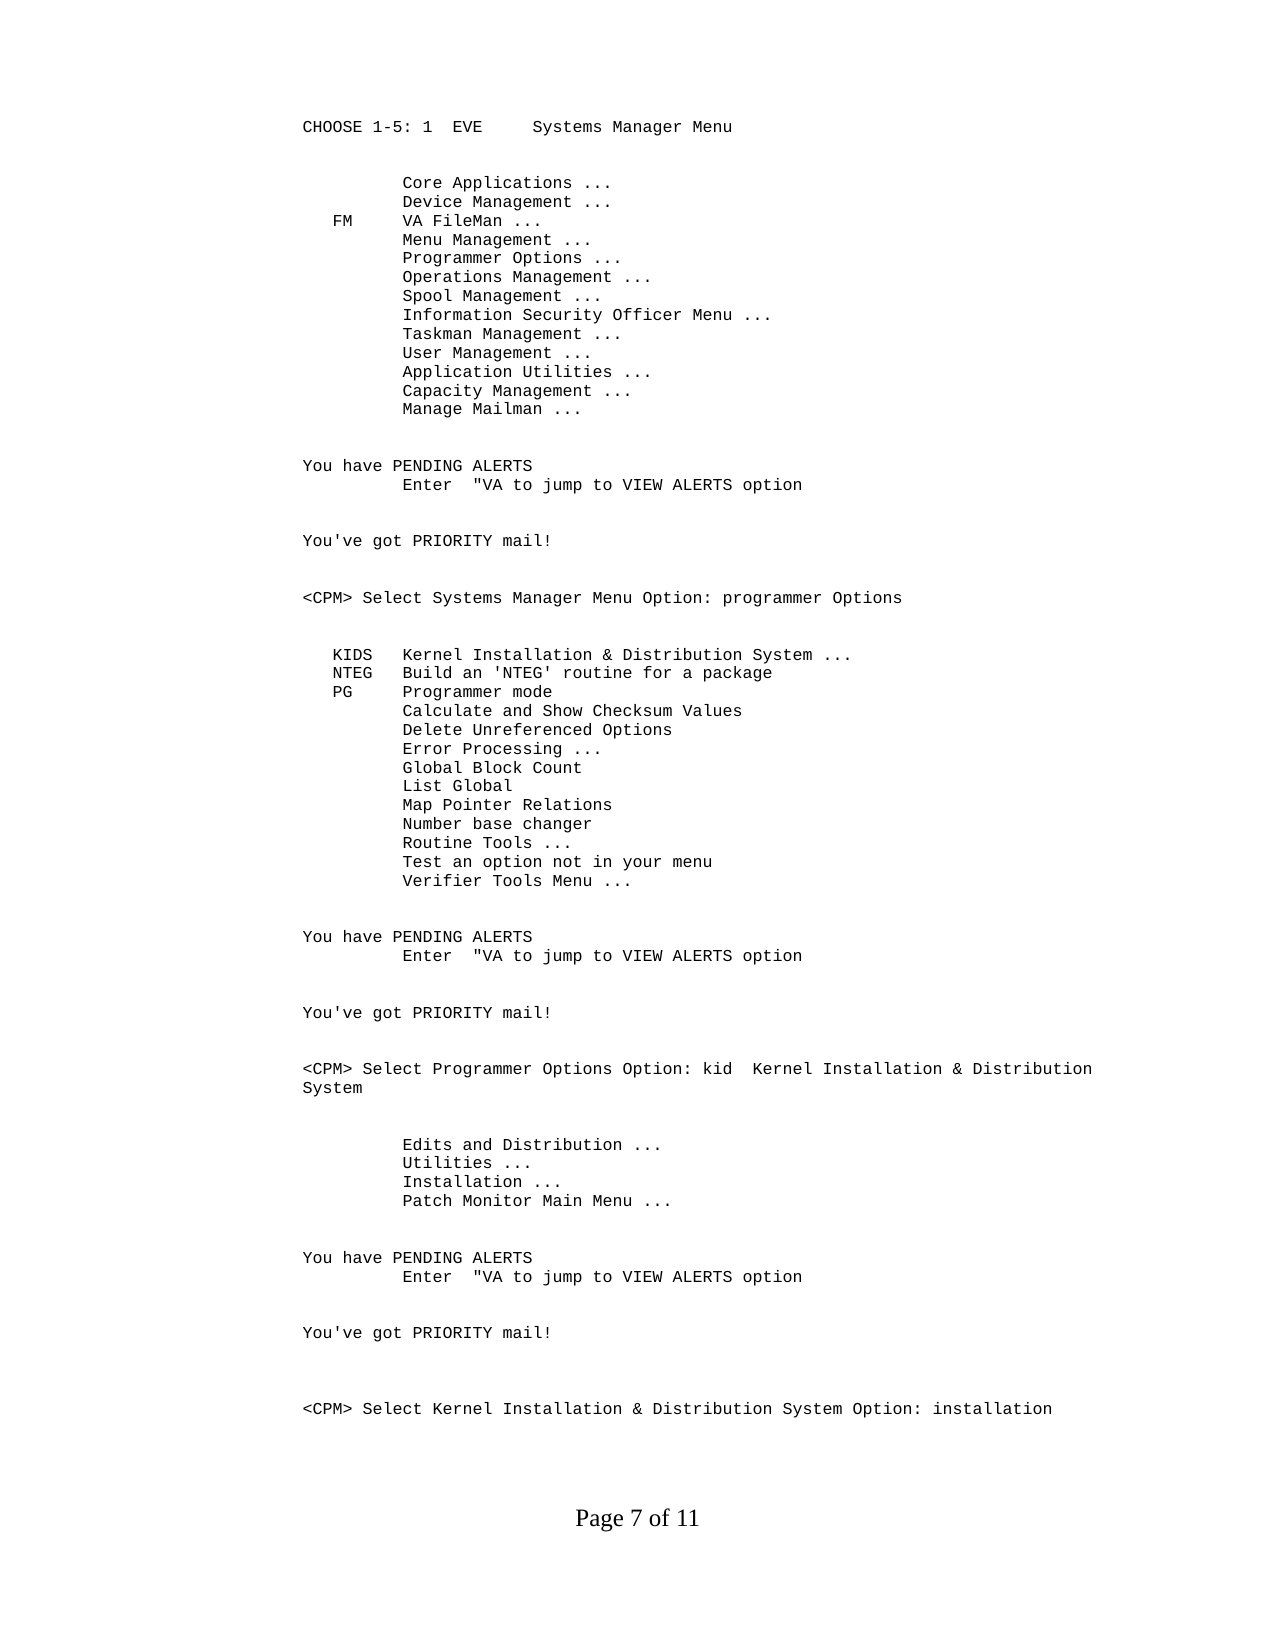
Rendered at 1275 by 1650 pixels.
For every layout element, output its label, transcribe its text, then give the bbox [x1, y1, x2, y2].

text Application Utilities ... [302, 363, 1157, 382]
text KIDS Kernel Installation & Distribution System ... [302, 646, 1157, 665]
text Verifier Tools Menu ... [302, 872, 1157, 891]
text Routine Tools ... [302, 834, 1157, 853]
text You've got PRIORITY mail! [302, 533, 1157, 552]
text You have PENDING ALERTS [302, 929, 1157, 948]
text CHOOSE 1-5: 1 EVE Systems Manager Menu [302, 118, 1157, 137]
text Enter "VA to jump to VIEW ALERTS option [302, 948, 1157, 967]
text PG Programmer mode [302, 684, 1157, 703]
text Map Pointer Relations [302, 797, 1157, 816]
text Device Management ... [302, 193, 1157, 212]
text Error Processing ... [302, 740, 1157, 759]
text <CPM> Select Programmer Options Option: kid Kernel Installation & Distribution [302, 1061, 1157, 1080]
text Taskman Management ... [302, 326, 1157, 344]
text Global Block Count [302, 759, 1157, 778]
text Installation ... [302, 1174, 1157, 1193]
text Information Security Officer Menu ... [302, 307, 1157, 326]
text <CPM> Select Kernel Installation & Distribution System Option: installation [302, 1400, 1157, 1419]
text Spool Management ... [302, 288, 1157, 307]
text Manage Mailman ... [302, 401, 1157, 420]
text You have PENDING ALERTS [302, 457, 1157, 476]
text Programmer Options ... [302, 250, 1157, 269]
text NTEG Build an 'NTEG' routine for a package [302, 665, 1157, 684]
text System [302, 1080, 1157, 1098]
text Utilities ... [302, 1155, 1157, 1174]
text Delete Unreferenced Options [302, 721, 1157, 740]
text Menu Management ... [302, 231, 1157, 250]
text Edits and Distribution ... [302, 1136, 1157, 1155]
text Number base changer [302, 816, 1157, 834]
text Patch Monitor Main Menu ... [302, 1193, 1157, 1212]
text Enter "VA to jump to VIEW ALERTS option [302, 1268, 1157, 1287]
text Core Applications ... [302, 175, 1157, 193]
text User Management ... [302, 344, 1157, 363]
text Test an option not in your menu [302, 853, 1157, 872]
text <CPM> Select Systems Manager Menu Option: programmer Options [302, 589, 1157, 608]
text You have PENDING ALERTS [302, 1249, 1157, 1268]
text You've got PRIORITY mail! [302, 1004, 1157, 1023]
text Calculate and Show Checksum Values [302, 703, 1157, 721]
text List Global [302, 778, 1157, 797]
text FM VA FileMan ... [302, 212, 1157, 231]
text Enter "VA to jump to VIEW ALERTS option [302, 476, 1157, 495]
text Operations Management ... [302, 269, 1157, 288]
text You've got PRIORITY mail! [302, 1325, 1157, 1344]
text Capacity Management ... [302, 382, 1157, 401]
